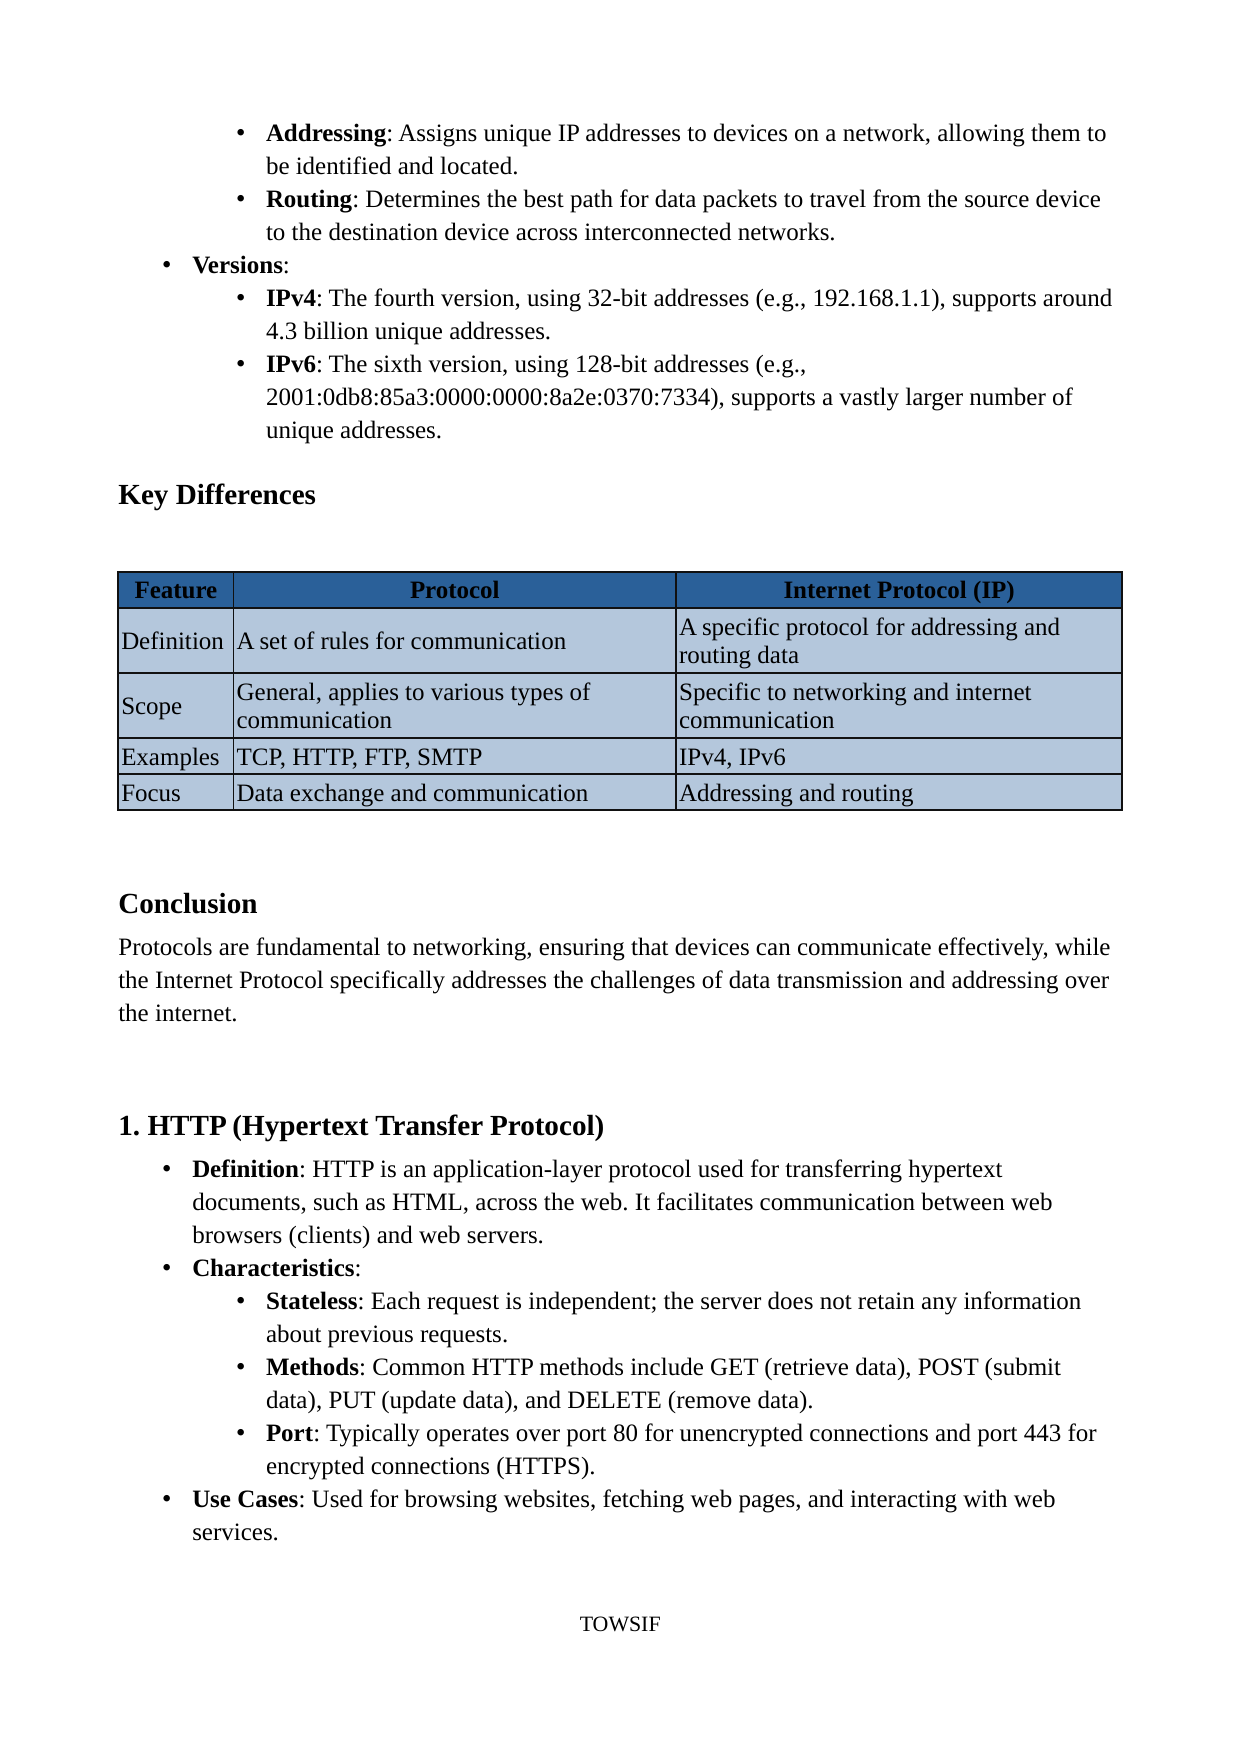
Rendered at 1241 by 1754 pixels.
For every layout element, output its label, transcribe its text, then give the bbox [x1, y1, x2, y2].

table_cell Addressing and routing [677, 775, 1121, 809]
table_cell Data exchange and communication [234, 775, 675, 809]
subtitle 1. HTTP (Hypertext Transfer Protocol) [118, 1108, 1122, 1142]
table_cell TCP, HTTP, FTP, SMTP [234, 739, 675, 773]
text Protocols are fundamental to networking, ensuring that devices can communicate effectively, while the Internet Protocol specifically addresses the challenges of data transmission and addressing over the internet. [118, 932, 1122, 1027]
table_cell A specific protocol for addressing and routing data [677, 609, 1121, 672]
subtitle Conclusion [118, 886, 1122, 920]
table_cell General, applies to various types of communication [234, 674, 675, 737]
list Use Cases: Used for browsing websites, fetching web pages, and interacting with web services. [162, 1484, 1122, 1546]
list Versions: [162, 250, 1122, 279]
list Characteristics: [162, 1253, 1122, 1282]
table_cell Focus [119, 775, 233, 809]
table_cell Scope [119, 674, 233, 737]
table_header Feature [119, 573, 233, 607]
list Routing: Determines the best path for data packets to travel from the source device to the destination device across interconnected networks. [236, 184, 1122, 246]
list Addressing: Assigns unique IP addresses to devices on a network, allowing them to be identified and located. [236, 118, 1122, 180]
table_cell IPv4, IPv6 [677, 739, 1121, 773]
table_cell A set of rules for communication [234, 609, 675, 672]
table_cell Examples [119, 739, 233, 773]
subtitle Key Differences [118, 477, 1122, 511]
table_header Protocol [234, 573, 675, 607]
list Port: Typically operates over port 80 for unencrypted connections and port 443 for encrypted connections (HTTPS). [236, 1418, 1122, 1480]
table_header Internet Protocol (IP) [677, 573, 1121, 607]
list Methods: Common HTTP methods include GET (retrieve data), POST (submit data), PUT (update data), and DELETE (remove data). [236, 1352, 1122, 1414]
list Definition: HTTP is an application-layer protocol used for transferring hypertext documents, such as HTML, across the web. It facilitates communication between web browsers (clients) and web servers. [162, 1154, 1122, 1249]
list IPv6: The sixth version, using 128-bit addresses (e.g., 2001:0db8:85a3:0000:0000:8a2e:0370:7334), supports a vastly larger number of unique addresses. [236, 349, 1122, 444]
list IPv4: The fourth version, using 32-bit addresses (e.g., 192.168.1.1), supports around 4.3 billion unique addresses. [236, 283, 1122, 345]
table_cell Specific to networking and internet communication [677, 674, 1121, 737]
table_cell Definition [119, 609, 233, 672]
list Stateless: Each request is independent; the server does not retain any information about previous requests. [236, 1286, 1122, 1348]
